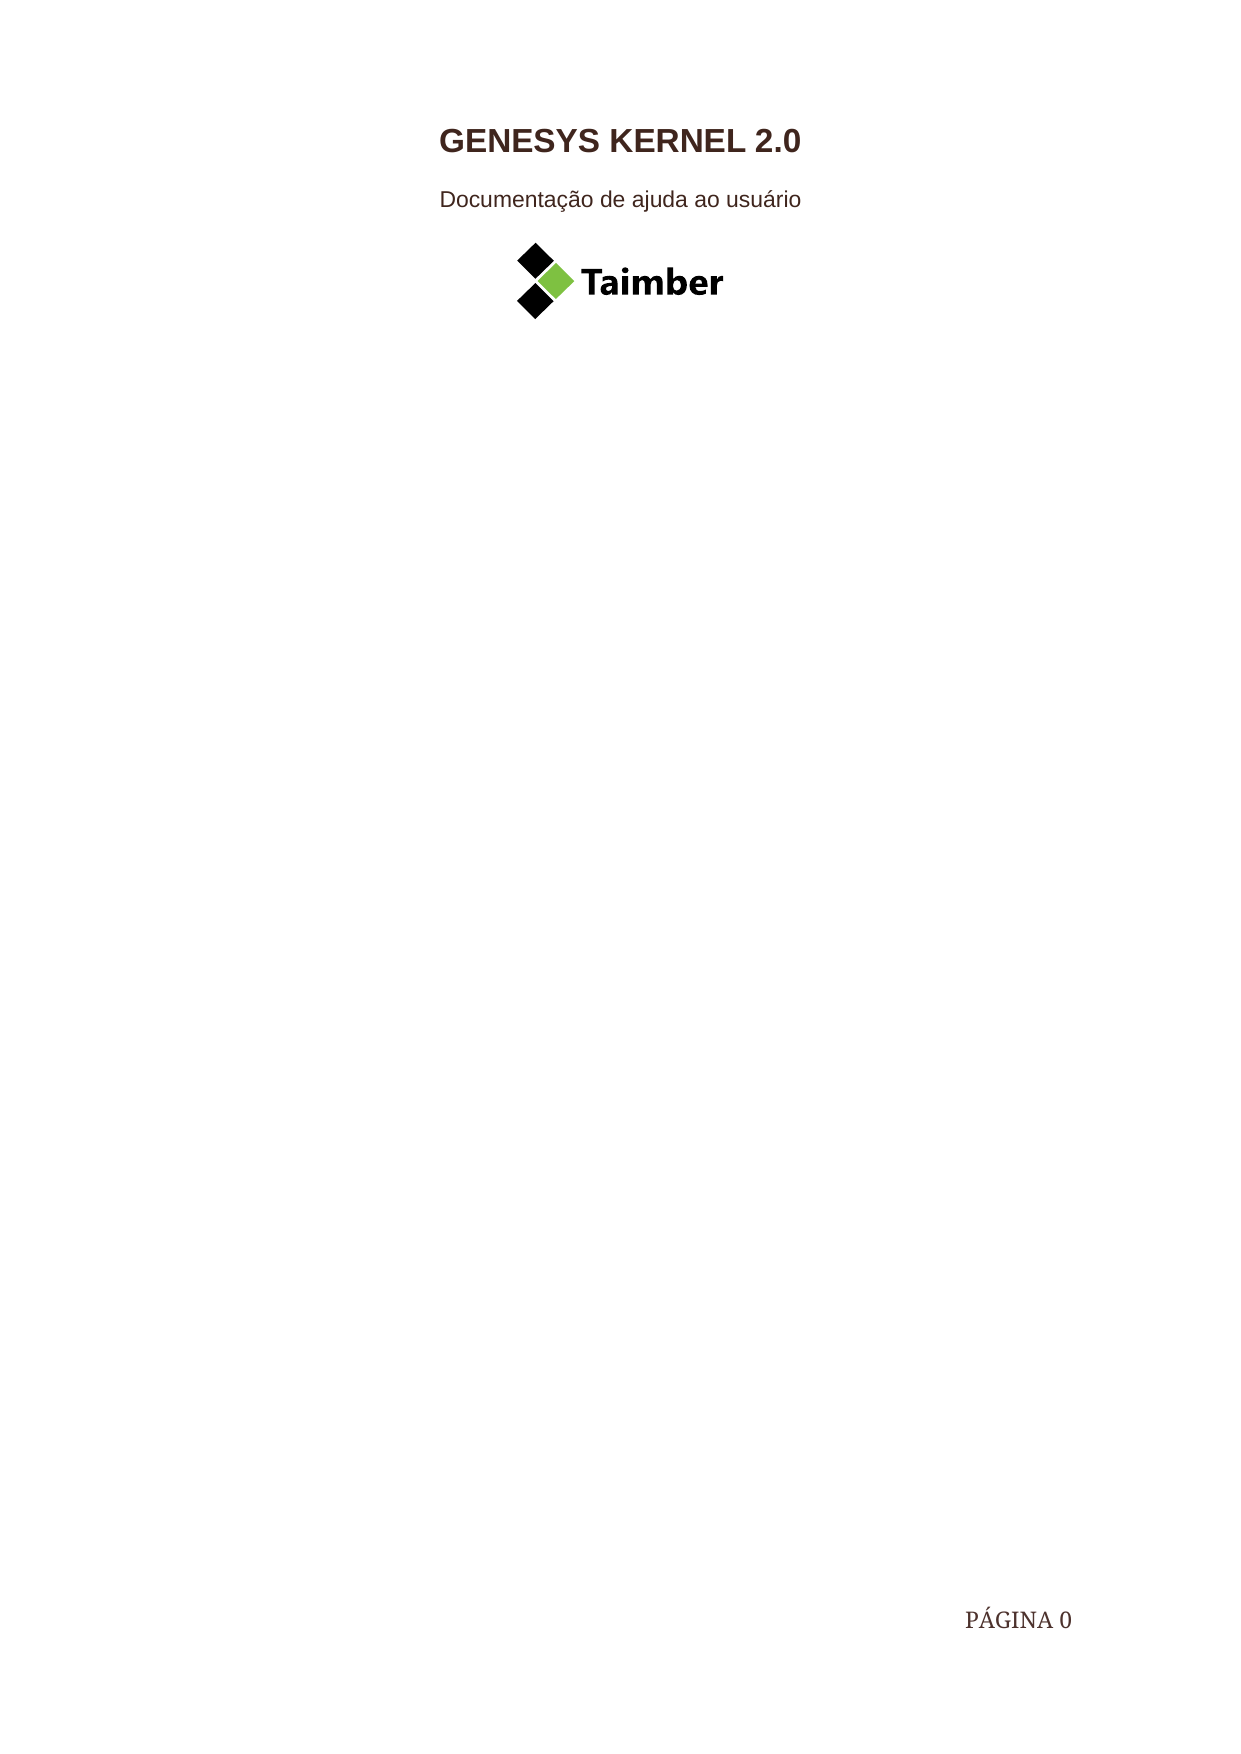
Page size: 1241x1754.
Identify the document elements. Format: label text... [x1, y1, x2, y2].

text GENESYS KERNEL 2.0 [168, 121, 1072, 159]
text Documentação de ajuda ao usuário [168, 186, 1072, 212]
